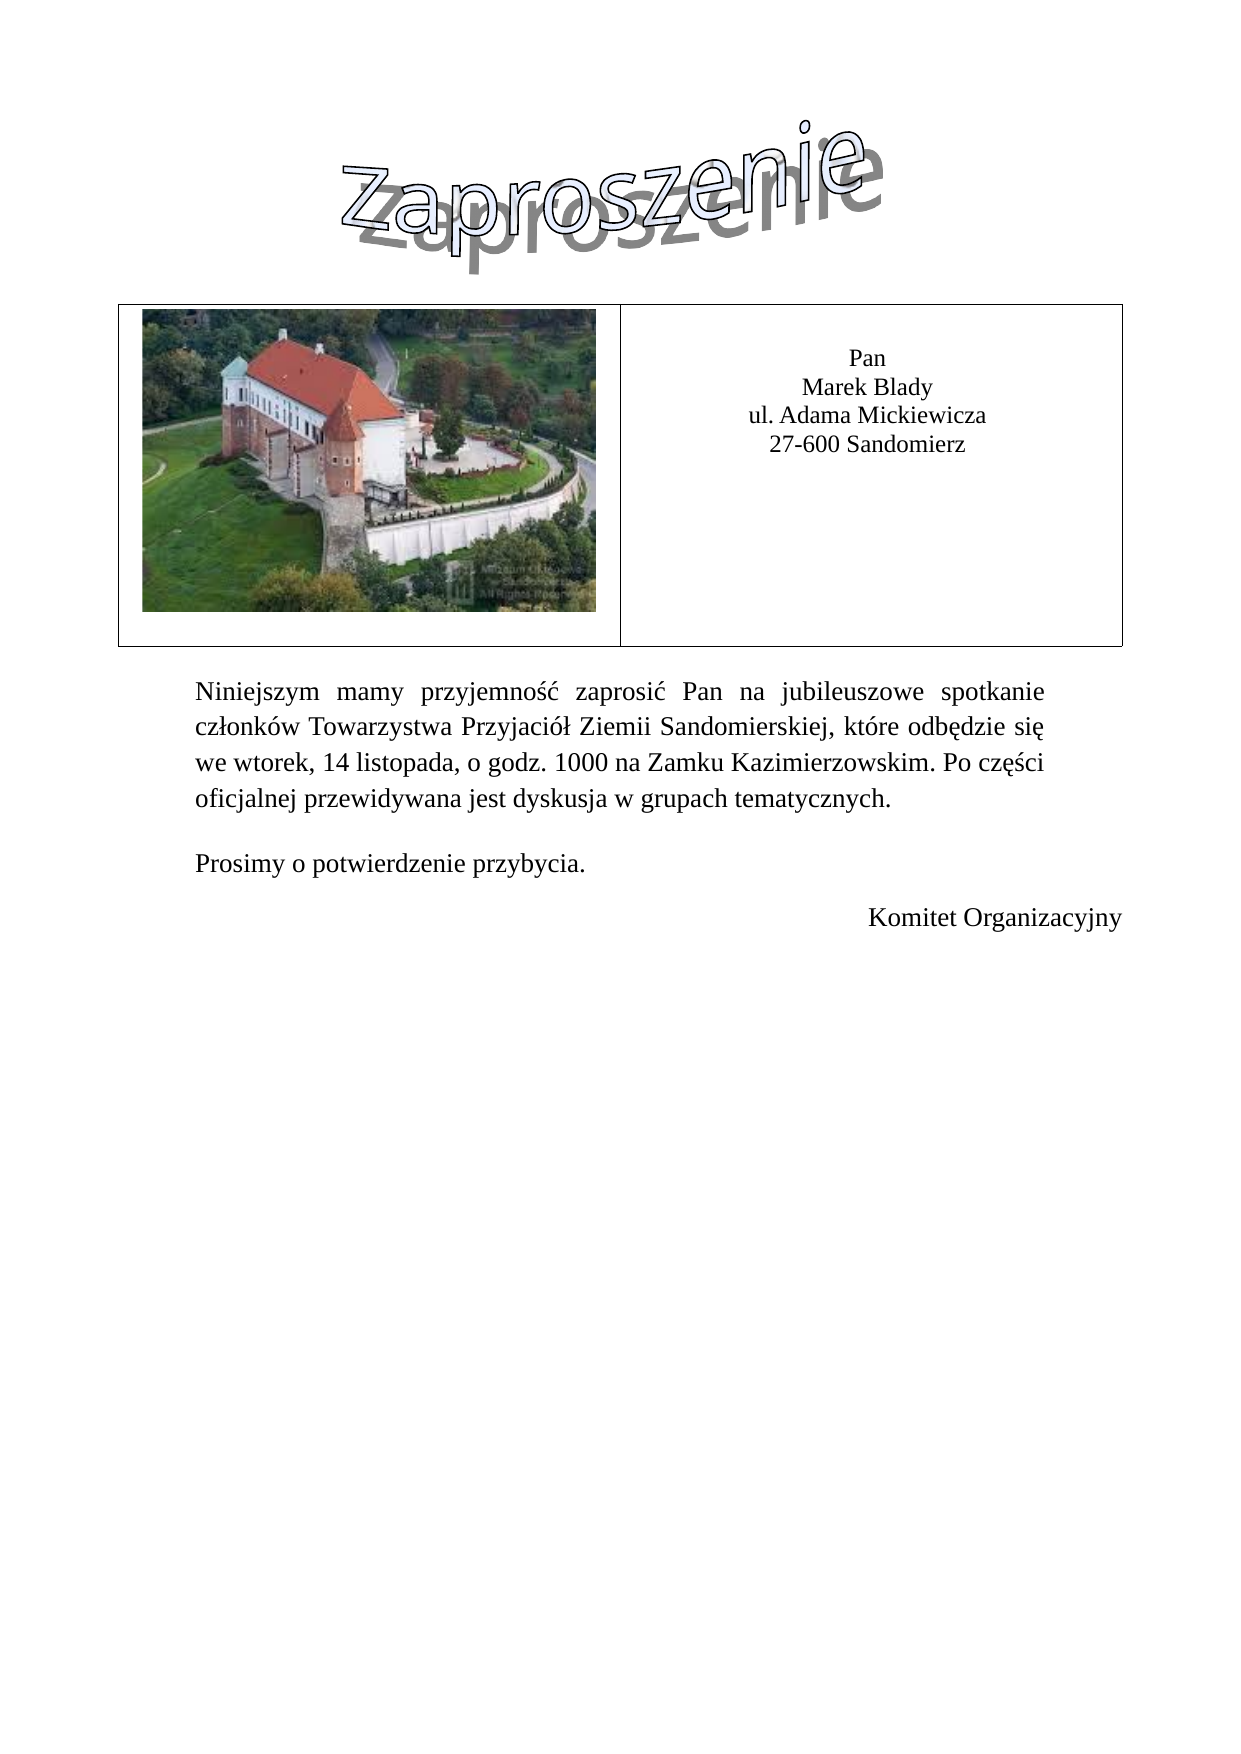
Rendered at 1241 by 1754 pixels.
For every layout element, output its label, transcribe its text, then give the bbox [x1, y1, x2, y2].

picture [511, 183, 538, 233]
picture [823, 133, 862, 192]
text Pan [646, 343, 1088, 372]
picture [601, 175, 634, 229]
picture [745, 150, 784, 211]
picture [802, 144, 807, 200]
picture [802, 122, 808, 132]
text 27-600 Sandomierz [646, 429, 1088, 458]
text Prosimy o potwierdzenie przybycia. [195, 847, 1045, 878]
picture [690, 161, 730, 218]
picture [453, 186, 496, 255]
picture [344, 168, 387, 228]
picture [545, 180, 589, 232]
text Niniejszym mamy przyjemność zaprosić Pan na jubileuszowe spotkanie członków Towarzystwa Przyjaciół Ziemii Sandomierskiej, które odbędzie się we wtorek, 14 listopada, o godz. 1000 na Zamku Kazimierzowskim. Po części oficjalnej przewidywana jest dyskusja w grupach tematycznych. [195, 675, 1045, 813]
table_header [119, 305, 620, 646]
text Komitet Organizacyjny [118, 901, 1122, 932]
text ul. Adama Mickiewicza [646, 401, 1088, 429]
picture [645, 168, 679, 225]
picture [142, 309, 596, 612]
text Marek Blady [646, 372, 1088, 401]
picture [398, 186, 436, 232]
table_header [621, 305, 1122, 646]
